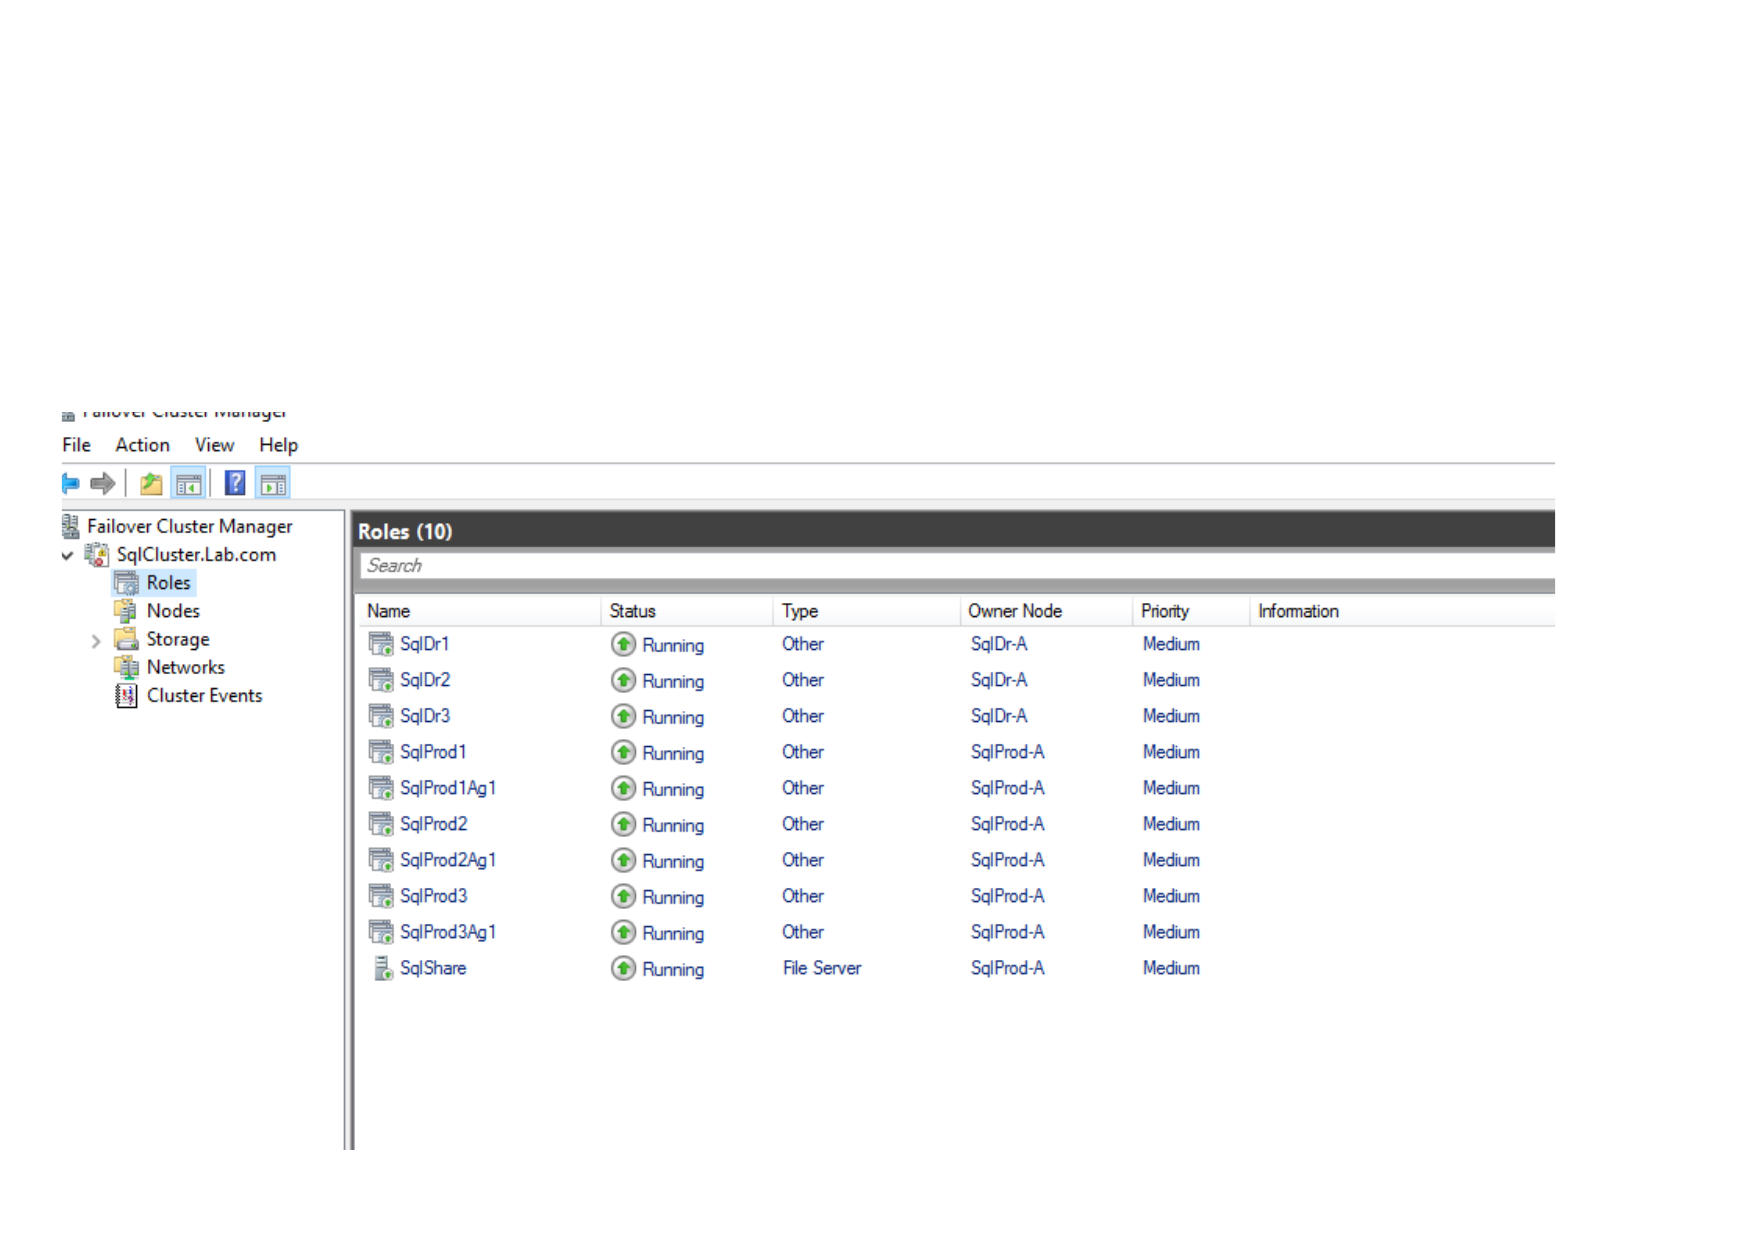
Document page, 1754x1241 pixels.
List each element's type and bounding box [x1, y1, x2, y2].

picture [61, 412, 1556, 1150]
